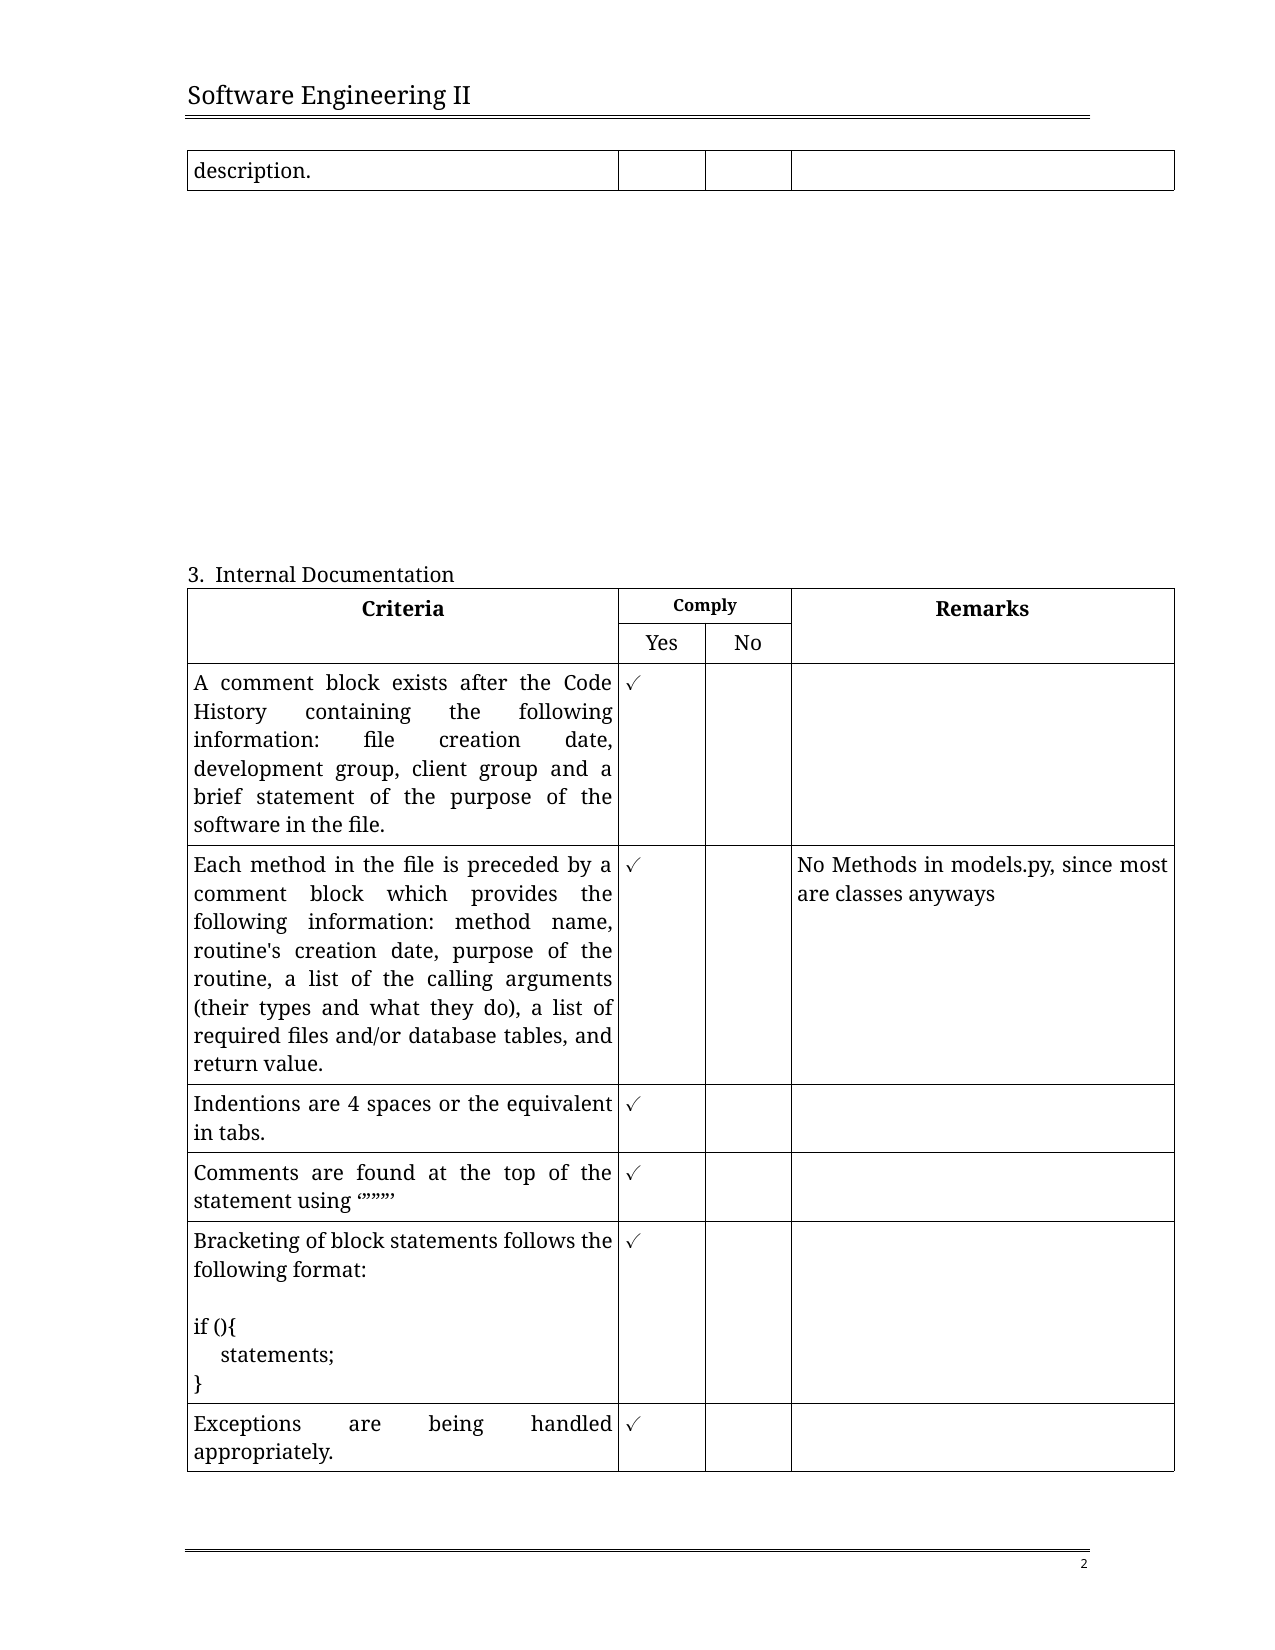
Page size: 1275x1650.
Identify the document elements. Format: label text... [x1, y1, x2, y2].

table_cell [792, 1404, 1174, 1471]
table_cell [706, 151, 791, 190]
table_header Comply [619, 589, 791, 622]
table_cell [706, 1085, 791, 1152]
table_cell No Methods in models.py, since most are classes anyways [792, 846, 1174, 1084]
table_cell [706, 1404, 791, 1471]
table_cell Each method in the file is preceded by a comment block which provides the following information: method name, routine's creation date, purpose of the routine, a list of the calling arguments (their types and what they do), a list of required files and/or database tables, and return value. [188, 846, 618, 1084]
table_cell [706, 1153, 791, 1221]
table_cell ✓ [619, 1222, 705, 1403]
text 3. Internal Documentation [187, 560, 1087, 588]
table_cell Comments are found at the top of the statement using ‘”””’ [188, 1153, 618, 1221]
table_cell A comment block exists after the Code History containing the following information: file creation date, development group, client group and a brief statement of the purpose of the software in the file. [188, 664, 618, 845]
table_cell [792, 1085, 1174, 1152]
table_cell Bracketing of block statements follows the following format: if (){ statements; } [188, 1222, 618, 1403]
table_cell description. [188, 151, 618, 190]
table_cell [792, 1153, 1174, 1221]
table_cell [706, 664, 791, 845]
table_header Remarks [792, 589, 1174, 662]
table_cell Yes [619, 624, 705, 662]
table_cell ✓ [619, 1085, 705, 1152]
table_cell [619, 151, 705, 190]
table_cell ✓ [619, 846, 705, 1084]
table_header Criteria [188, 589, 618, 662]
table_cell [792, 1222, 1174, 1403]
table_cell Indentions are 4 spaces or the equivalent in tabs. [188, 1085, 618, 1152]
table_cell [706, 846, 791, 1084]
table_cell ✓ [619, 1404, 705, 1471]
table_cell [792, 664, 1174, 845]
table_cell No [706, 624, 791, 662]
table_cell Exceptions are being handled appropriately. [188, 1404, 618, 1471]
table_cell [706, 1222, 791, 1403]
table_cell ✓ [619, 1153, 705, 1221]
table_cell ✓ [619, 664, 705, 845]
table_cell [792, 151, 1174, 190]
